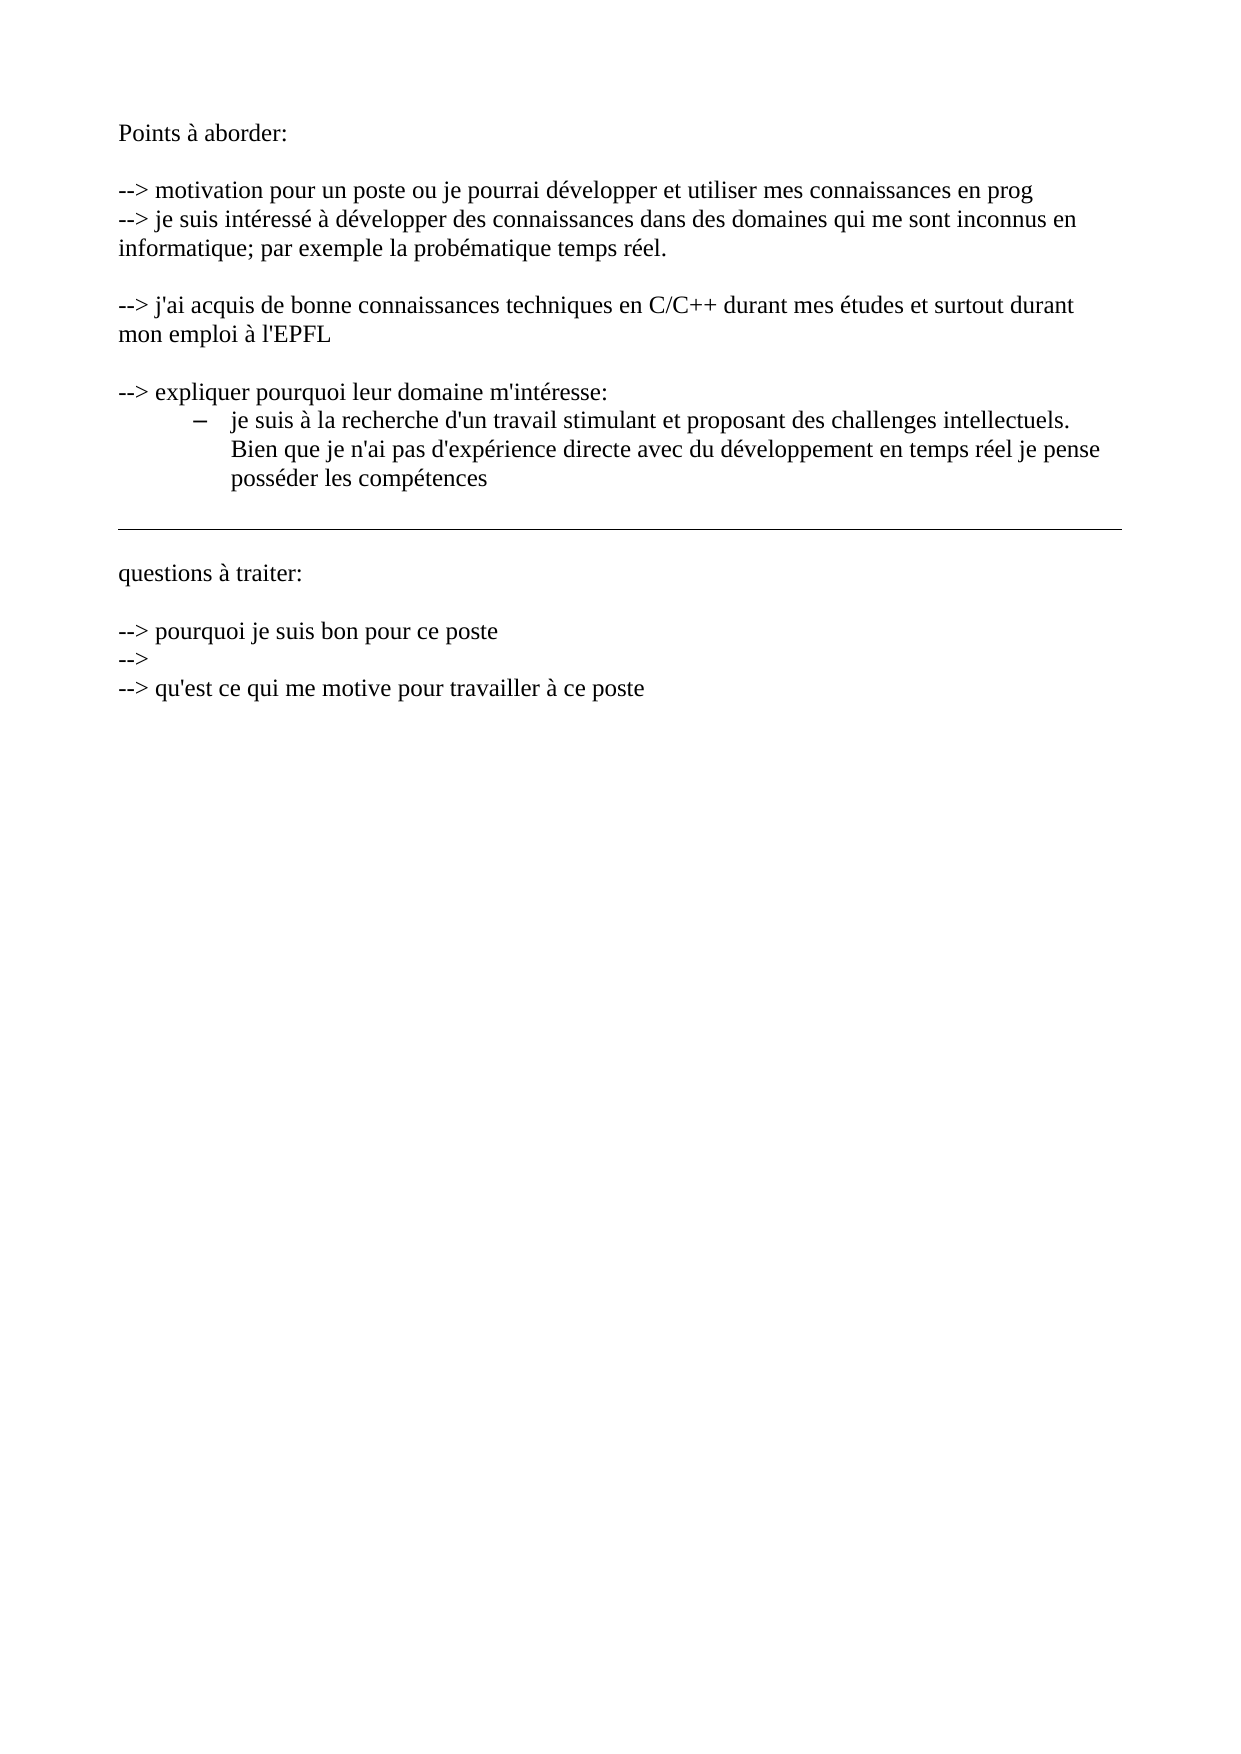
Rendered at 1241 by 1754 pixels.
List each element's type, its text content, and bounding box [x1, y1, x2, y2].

text --> [118, 644, 1122, 673]
text --> expliquer pourquoi leur domaine m'intéresse: [118, 377, 1122, 406]
text --> motivation pour un poste ou je pourrai développer et utiliser mes connaissances en prog [118, 176, 1122, 204]
text Points à aborder: [118, 118, 1122, 147]
text --> qu'est ce qui me motive pour travailler à ce poste [118, 673, 1122, 702]
list je suis à la recherche d'un travail stimulant et proposant des challenges intellectuels. Bien que je n'ai pas d'expérience directe avec du développement en temps réel je pense posséder les compétences [193, 406, 1122, 492]
text questions à traiter: [118, 558, 1122, 587]
text --> j'ai acquis de bonne connaissances techniques en C/C++ durant mes études et surtout durant mon emploi à l'EPFL [118, 291, 1122, 348]
text --> je suis intéressé à développer des connaissances dans des domaines qui me sont inconnus en informatique; par exemple la probématique temps réel. [118, 204, 1122, 262]
text --> pourquoi je suis bon pour ce poste [118, 616, 1122, 644]
